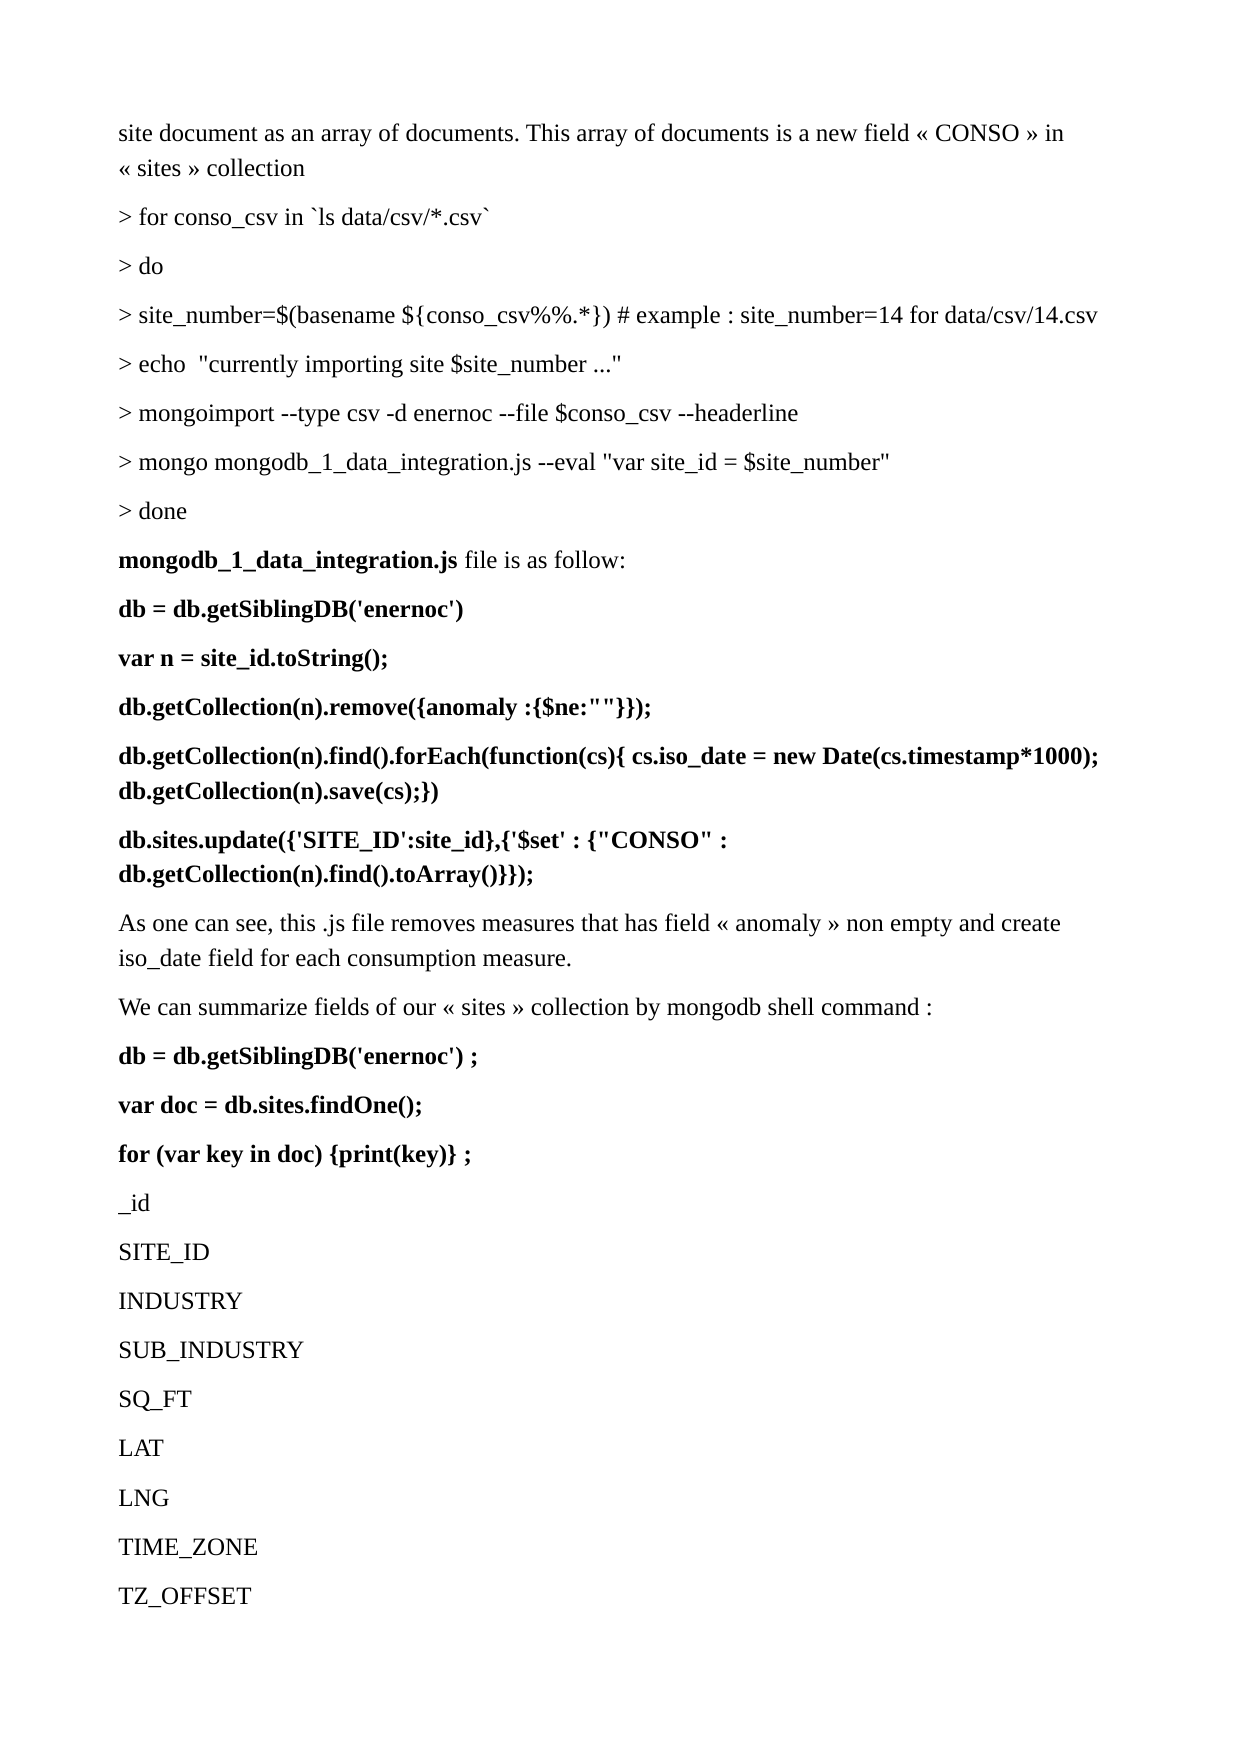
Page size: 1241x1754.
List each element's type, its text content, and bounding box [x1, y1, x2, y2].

text mongodb_1_data_integration.js file is as follow: [118, 545, 1122, 574]
text > mongoimport --type csv -d enernoc --file $conso_csv --headerline [118, 398, 1122, 427]
text As one can see, this .js file removes measures that has field « anomaly » non empty and create iso_date field for each consumption measure. [118, 908, 1122, 972]
text LNG [118, 1483, 1122, 1511]
text db = db.getSiblingDB('enernoc') ; [118, 1041, 1122, 1070]
text db = db.getSiblingDB('enernoc') [118, 594, 1122, 623]
text db.getCollection(n).remove({anomaly :{$ne:""}}); [118, 692, 1122, 721]
text TZ_OFFSET [118, 1581, 1122, 1609]
text db.getCollection(n).find().forEach(function(cs){ cs.iso_date = new Date(cs.timestamp*1000); db.getCollection(n).save(cs);}) [118, 741, 1122, 804]
text INDUSTRY [118, 1286, 1122, 1315]
text var n = site_id.toString(); [118, 643, 1122, 672]
text SUB_INDUSTRY [118, 1335, 1122, 1364]
text LAT [118, 1433, 1122, 1462]
text TIME_ZONE [118, 1532, 1122, 1560]
text > for conso_csv in `ls data/csv/*.csv` [118, 202, 1122, 230]
text > done [118, 496, 1122, 525]
text > site_number=$(basename ${conso_csv%%.*}) # example : site_number=14 for data/csv/14.csv [118, 300, 1122, 328]
text > echo "currently importing site $site_number ..." [118, 349, 1122, 378]
text SITE_ID [118, 1237, 1122, 1266]
text SQ_FT [118, 1384, 1122, 1413]
text db.sites.update({'SITE_ID':site_id},{'$set' : {"CONSO" : db.getCollection(n).find().toArray()}}); [118, 825, 1122, 888]
text site document as an array of documents. This array of documents is a new field « CONSO » in « sites » collection [118, 118, 1122, 181]
text > mongo mongodb_1_data_integration.js --eval "var site_id = $site_number" [118, 447, 1122, 476]
text _id [118, 1188, 1122, 1217]
text > do [118, 251, 1122, 279]
text for (var key in doc) {print(key)} ; [118, 1139, 1122, 1168]
text var doc = db.sites.findOne(); [118, 1090, 1122, 1119]
text We can summarize fields of our « sites » collection by mongodb shell command : [118, 992, 1122, 1021]
